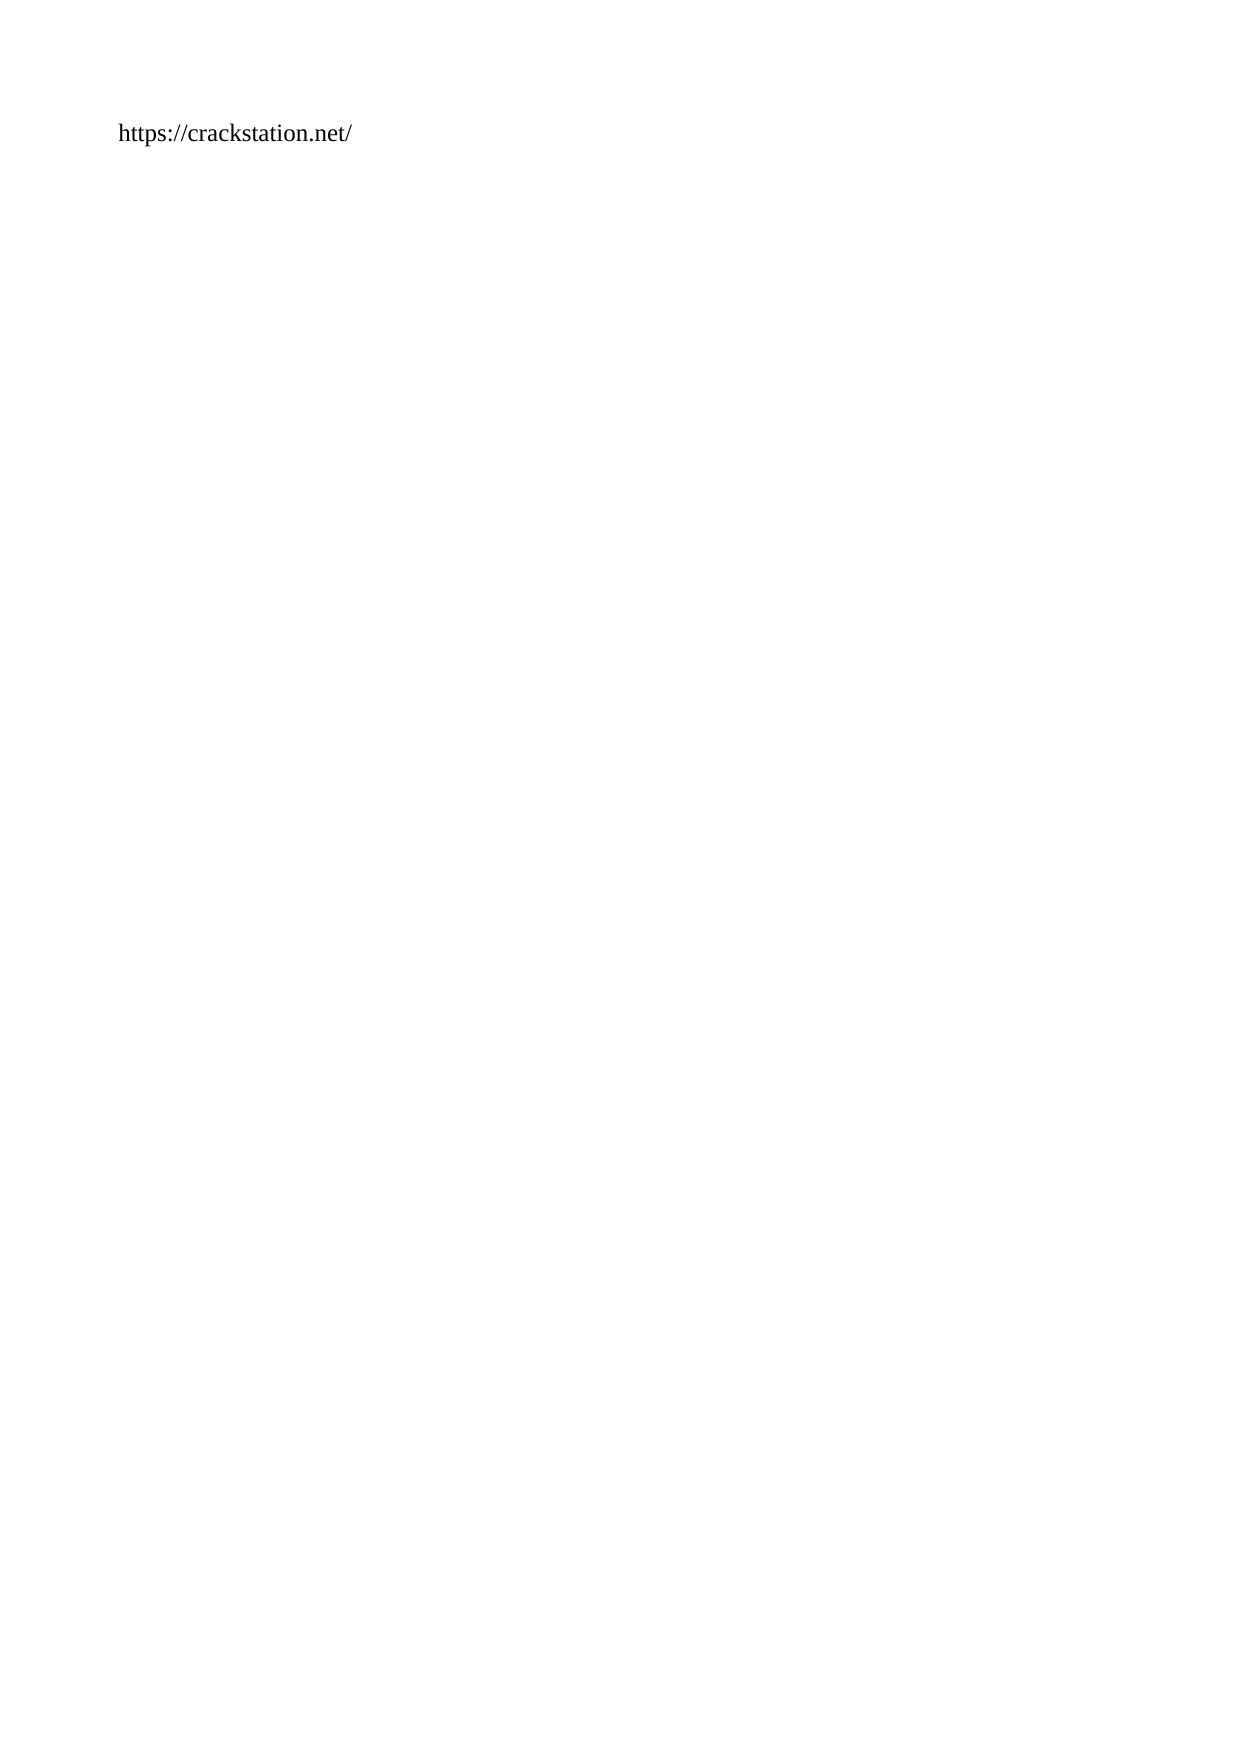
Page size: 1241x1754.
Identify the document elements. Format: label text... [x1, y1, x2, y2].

text https://crackstation.net/ [118, 118, 1122, 147]
